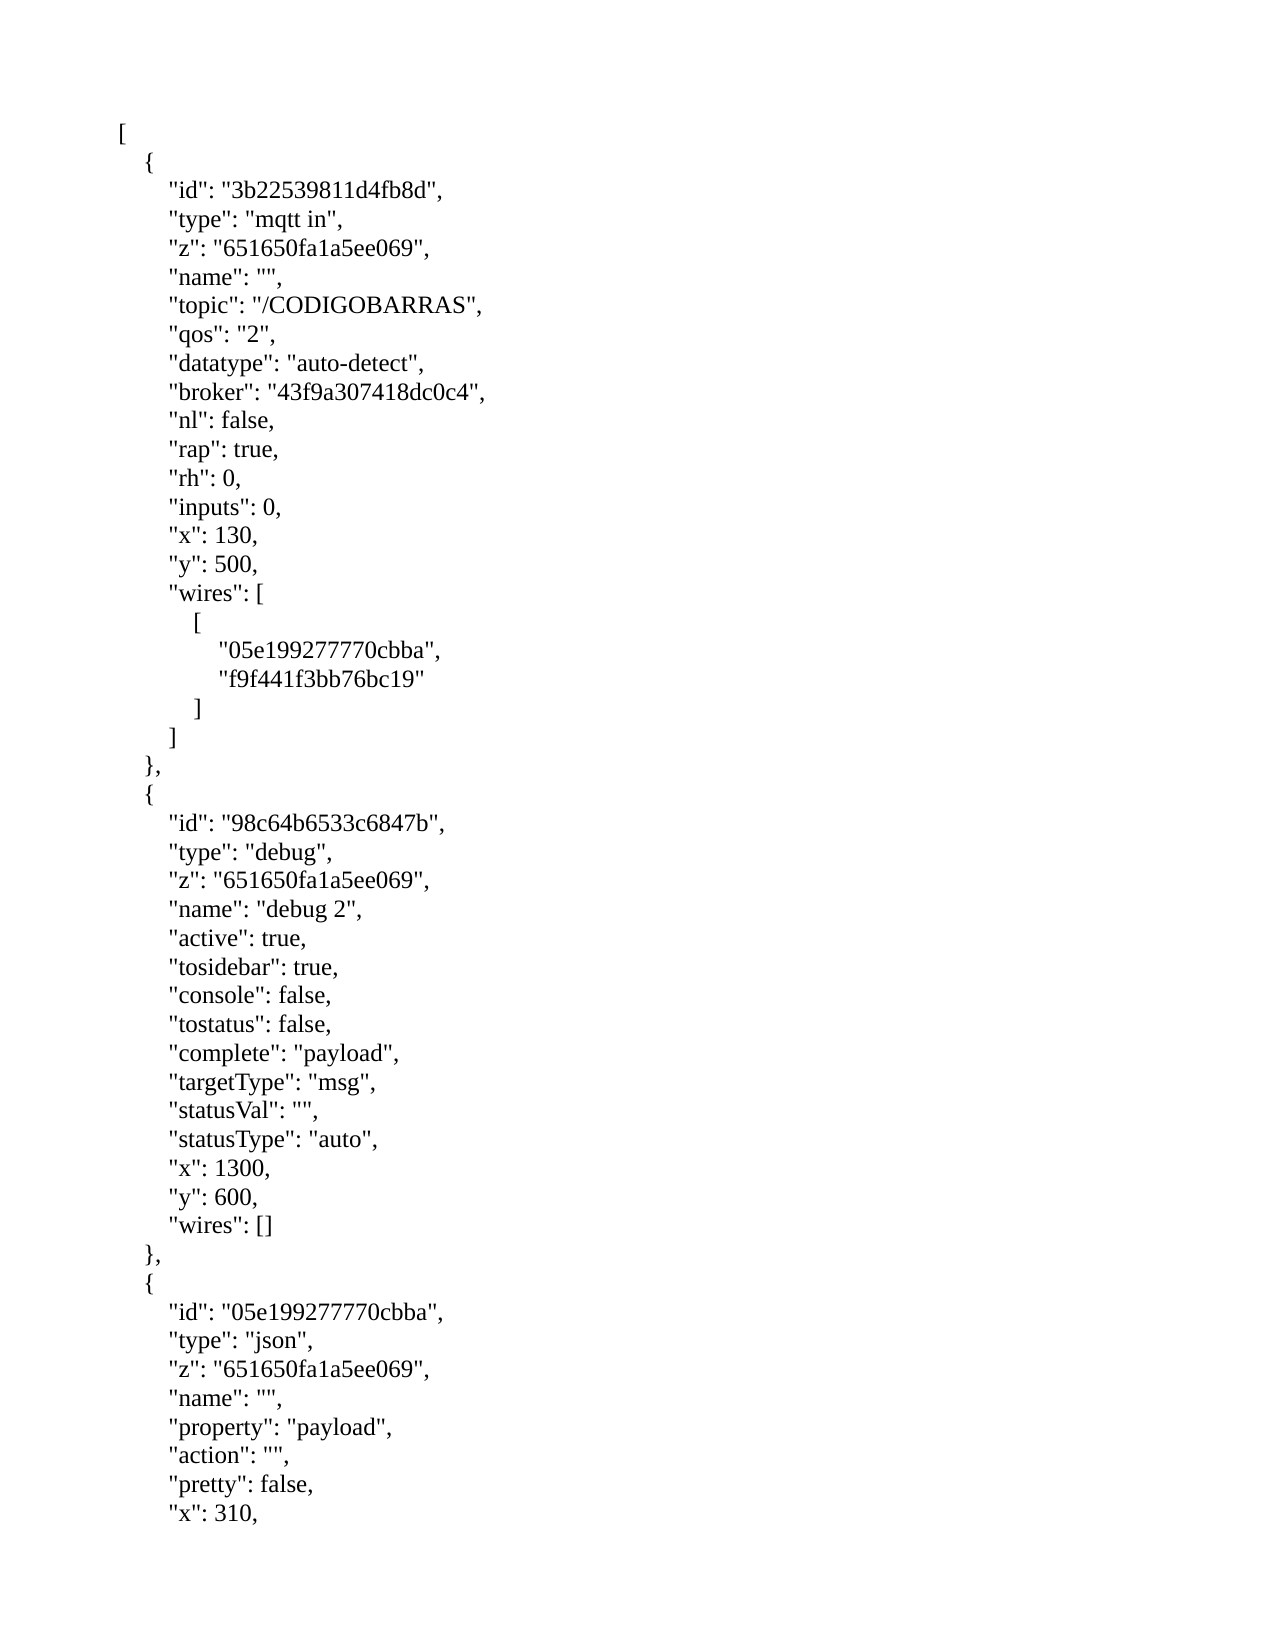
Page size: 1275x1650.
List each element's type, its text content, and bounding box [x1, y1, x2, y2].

text "action": "", [118, 1441, 1157, 1469]
text "z": "651650fa1a5ee069", [118, 1354, 1157, 1383]
text "statusType": "auto", [118, 1124, 1157, 1153]
text "name": "debug 2", [118, 894, 1157, 923]
text "broker": "43f9a307418dc0c4", [118, 377, 1157, 406]
text "rap": true, [118, 434, 1157, 463]
text "property": "payload", [118, 1412, 1157, 1441]
text "y": 600, [118, 1182, 1157, 1211]
text "f9f441f3bb76bc19" [118, 664, 1157, 693]
text "id": "98c64b6533c6847b", [118, 808, 1157, 837]
text "datatype": "auto-detect", [118, 348, 1157, 377]
text "active": true, [118, 923, 1157, 952]
text "statusVal": "", [118, 1096, 1157, 1124]
text }, [118, 1239, 1157, 1268]
text { [118, 147, 1157, 176]
text "z": "651650fa1a5ee069", [118, 866, 1157, 894]
text "inputs": 0, [118, 492, 1157, 521]
text ] [118, 693, 1157, 722]
text }, [118, 751, 1157, 779]
text ] [118, 722, 1157, 751]
text "name": "", [118, 1383, 1157, 1412]
text "id": "05e199277770cbba", [118, 1297, 1157, 1326]
text "05e199277770cbba", [118, 636, 1157, 664]
text { [118, 1268, 1157, 1297]
text "wires": [] [118, 1211, 1157, 1239]
text "targetType": "msg", [118, 1067, 1157, 1096]
text "nl": false, [118, 406, 1157, 434]
text "pretty": false, [118, 1469, 1157, 1498]
text "type": "mqtt in", [118, 204, 1157, 233]
text [ [118, 607, 1157, 636]
text "qos": "2", [118, 319, 1157, 348]
text "console": false, [118, 981, 1157, 1009]
text "type": "json", [118, 1326, 1157, 1354]
text { [118, 779, 1157, 808]
text "type": "debug", [118, 837, 1157, 866]
text "tostatus": false, [118, 1009, 1157, 1038]
text "x": 1300, [118, 1153, 1157, 1182]
text "name": "", [118, 262, 1157, 291]
text "y": 500, [118, 549, 1157, 578]
text "x": 130, [118, 521, 1157, 549]
text [ [118, 118, 1157, 147]
text "tosidebar": true, [118, 952, 1157, 981]
text "id": "3b22539811d4fb8d", [118, 176, 1157, 204]
text "z": "651650fa1a5ee069", [118, 233, 1157, 262]
text "wires": [ [118, 578, 1157, 607]
text "x": 310, [118, 1498, 1157, 1527]
text "rh": 0, [118, 463, 1157, 492]
text "complete": "payload", [118, 1038, 1157, 1067]
text "topic": "/CODIGOBARRAS", [118, 291, 1157, 319]
